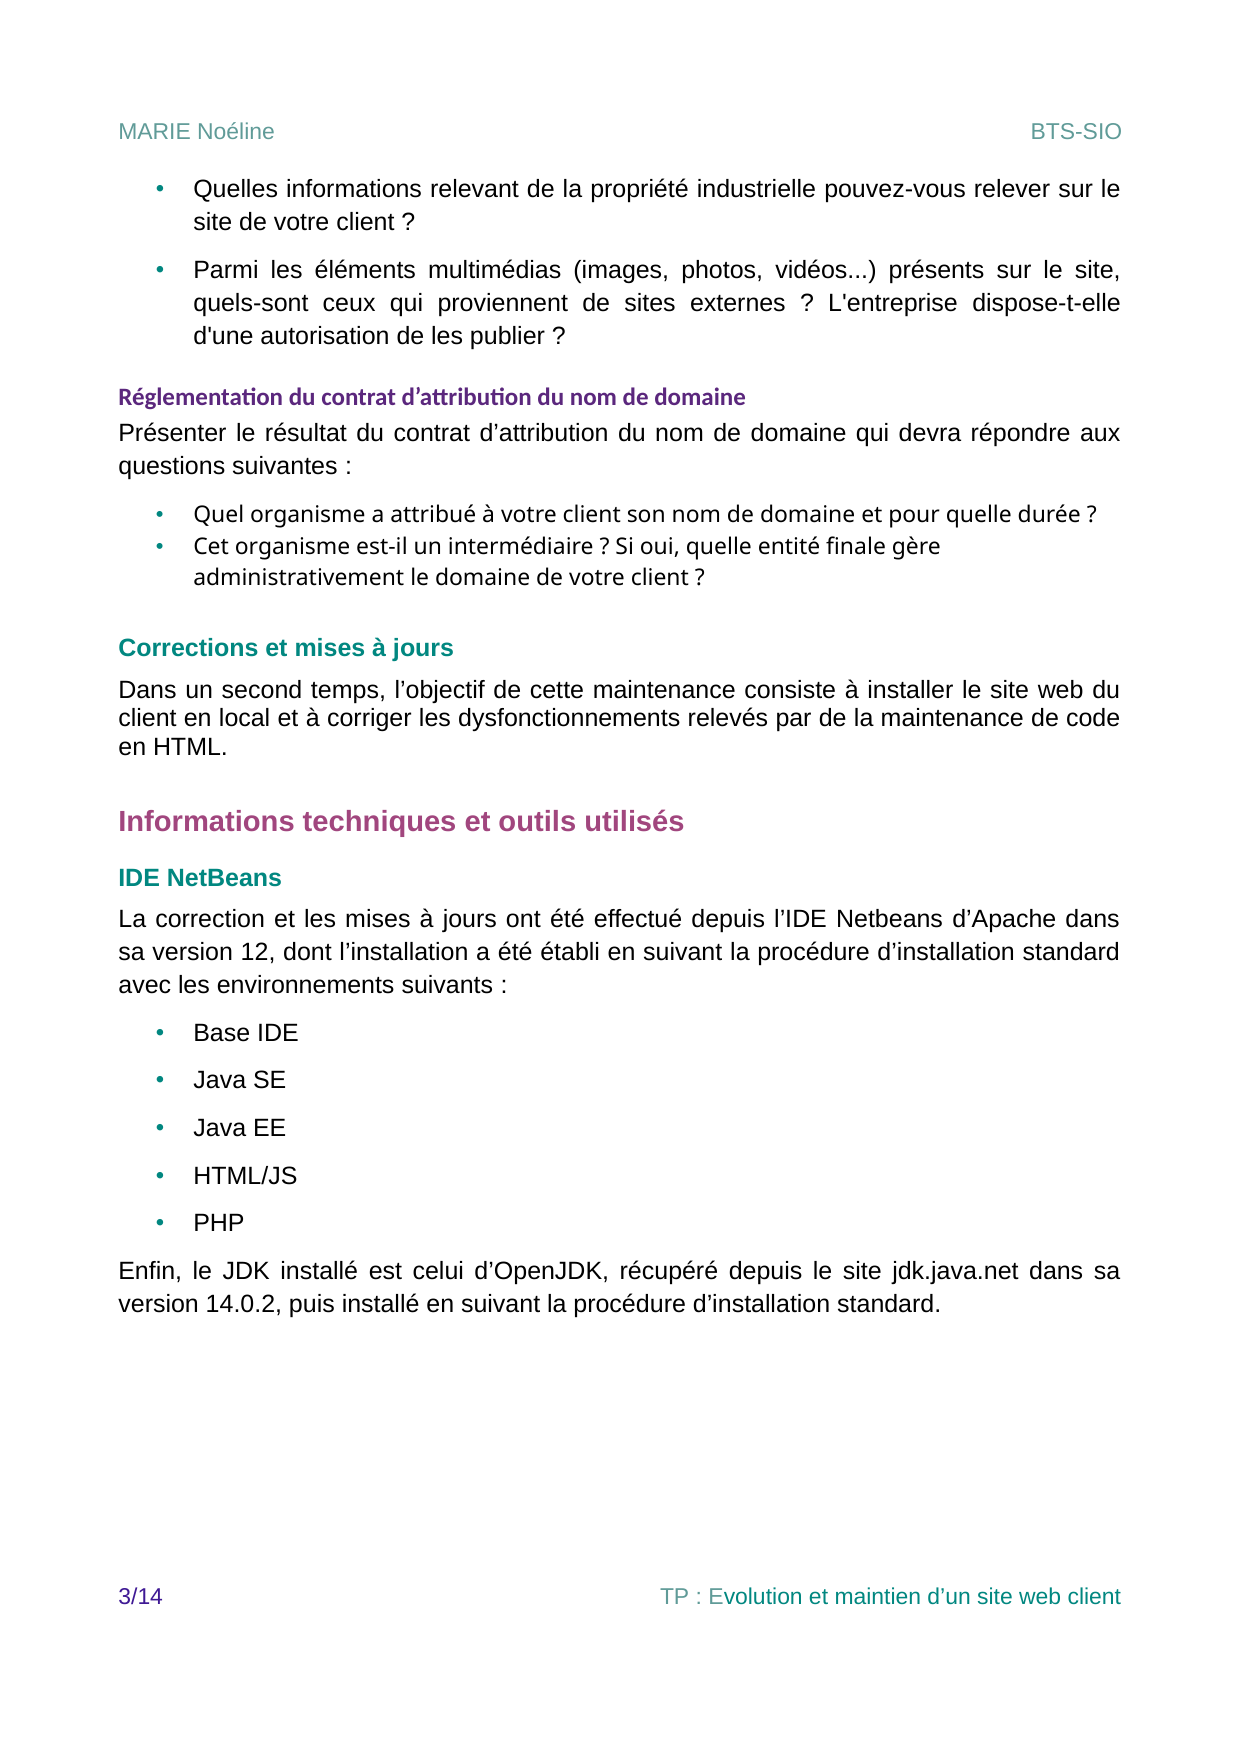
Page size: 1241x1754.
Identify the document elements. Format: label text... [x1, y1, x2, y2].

text Présenter le résultat du contrat d’attribution du nom de domaine qui devra répondre aux questions suivantes : [118, 418, 1122, 479]
list Base IDE [156, 1018, 1122, 1046]
list Quel organisme a attribué à votre client son nom de domaine et pour quelle durée ? [156, 498, 1122, 529]
list Java EE [156, 1113, 1122, 1142]
subtitle Corrections et mises à jours [118, 633, 1122, 662]
list Java SE [156, 1065, 1122, 1094]
list Cet organisme est-il un intermédiaire ? Si oui, quelle entité finale gère administrativement le domaine de votre client ? [156, 529, 1122, 592]
subtitle Informations techniques et outils utilisés [118, 804, 1122, 838]
list PHP [156, 1208, 1122, 1237]
text La correction et les mises à jours ont été effectué depuis l’IDE Netbeans d’Apache dans sa version 12, dont l’installation a été établi en suivant la procédure d’installation standard avec les environnements suivants : [118, 904, 1122, 999]
subtitle Réglementation du contrat d’attribution du nom de domaine [118, 381, 1122, 411]
list Quelles informations relevant de la propriété industrielle pouvez-vous relever sur le site de votre client ? [156, 174, 1122, 236]
subtitle IDE NetBeans [118, 863, 1122, 891]
text Dans un second temps, l’objectif de cette maintenance consiste à installer le site web du client en local et à corriger les dysfonctionnements relevés par de la maintenance de code en HTML. [118, 674, 1122, 761]
list HTML/JS [156, 1161, 1122, 1189]
list Parmi les éléments multimédias (images, photos, vidéos...) présents sur le site, quels-sont ceux qui proviennent de sites externes ? L'entreprise dispose-t-elle d'une autorisation de les publier ? [156, 255, 1122, 349]
text Enfin, le JDK installé est celui d’OpenJDK, récupéré depuis le site jdk.java.net dans sa version 14.0.2, puis installé en suivant la procédure d’installation standard. [118, 1256, 1122, 1318]
